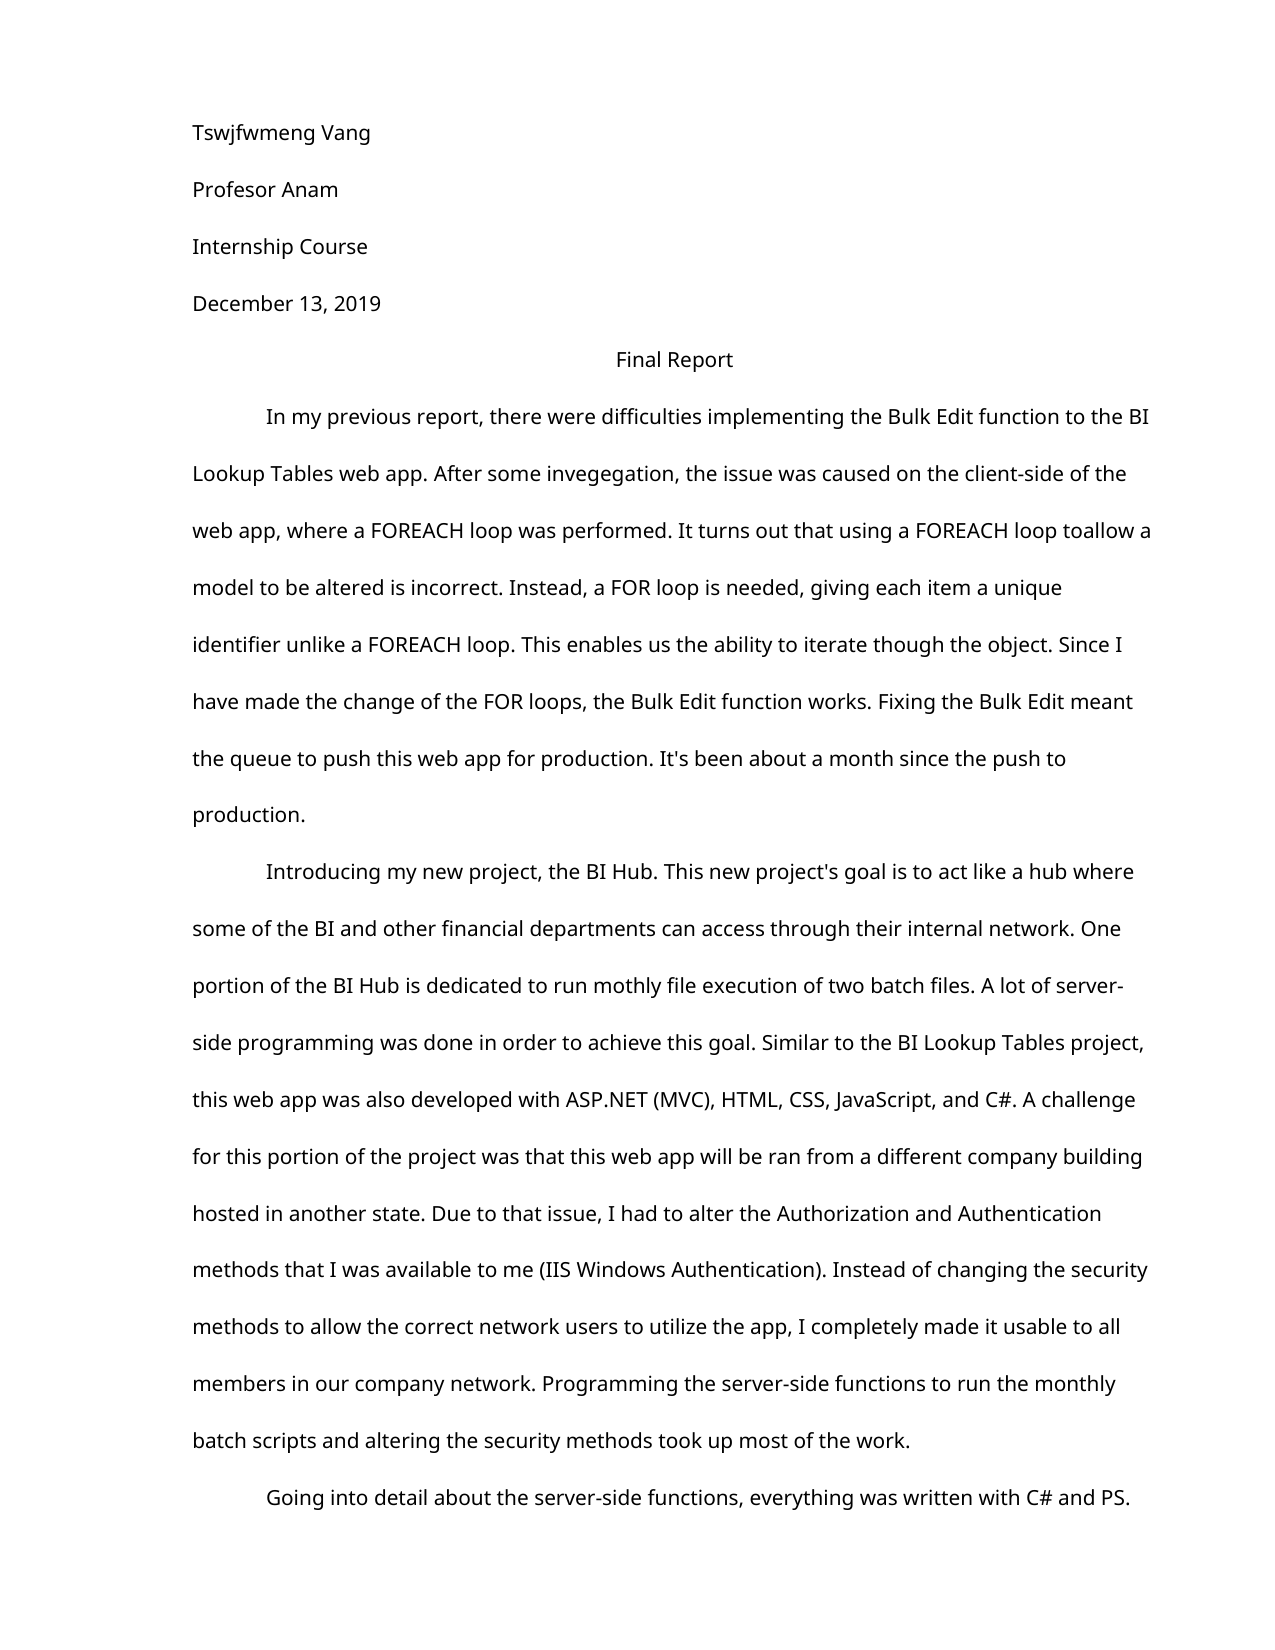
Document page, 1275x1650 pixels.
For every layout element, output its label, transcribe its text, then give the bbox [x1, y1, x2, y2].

text December 13, 2019 [192, 289, 1157, 317]
text In my previous report, there were difficulties implementing the Bulk Edit function to the BI Lookup Tables web app. After some invegegation, the issue was caused on the client-side of the web app, where a FOREACH loop was performed. It turns out that using a FOREACH loop toallow a model to be altered is incorrect. Instead, a FOR loop is needed, giving each item a unique identifier unlike a FOREACH loop. This enables us the ability to iterate though the object. Since I have made the change of the FOR loops, the Bulk Edit function works. Fixing the Bulk Edit meant the queue to push this web app for production. It's been about a month since the push to production. [192, 402, 1157, 829]
text Profesor Anam [192, 175, 1157, 203]
text Going into detail about the server-side functions, everything was written with C# and PS. [192, 1483, 1157, 1512]
text Internship Course [192, 232, 1157, 260]
text Introducing my new project, the BI Hub. This new project's goal is to act like a hub where some of the BI and other financial departments can access through their internal network. One portion of the BI Hub is dedicated to run mothly file execution of two batch files. A lot of server-side programming was done in order to achieve this goal. Similar to the BI Lookup Tables project, this web app was also developed with ASP.NET (MVC), HTML, CSS, JavaScript, and C#. A challenge for this portion of the project was that this web app will be ran from a different company building hosted in another state. Due to that issue, I had to alter the Authorization and Authentication methods that I was available to me (IIS Windows Authentication). Instead of changing the security methods to allow the correct network users to utilize the app, I completely made it usable to all members in our company network. Programming the server-side functions to run the monthly batch scripts and altering the security methods took up most of the work. [192, 857, 1157, 1455]
text Final Report [192, 346, 1157, 374]
text Tswjfwmeng Vang [192, 118, 1157, 147]
